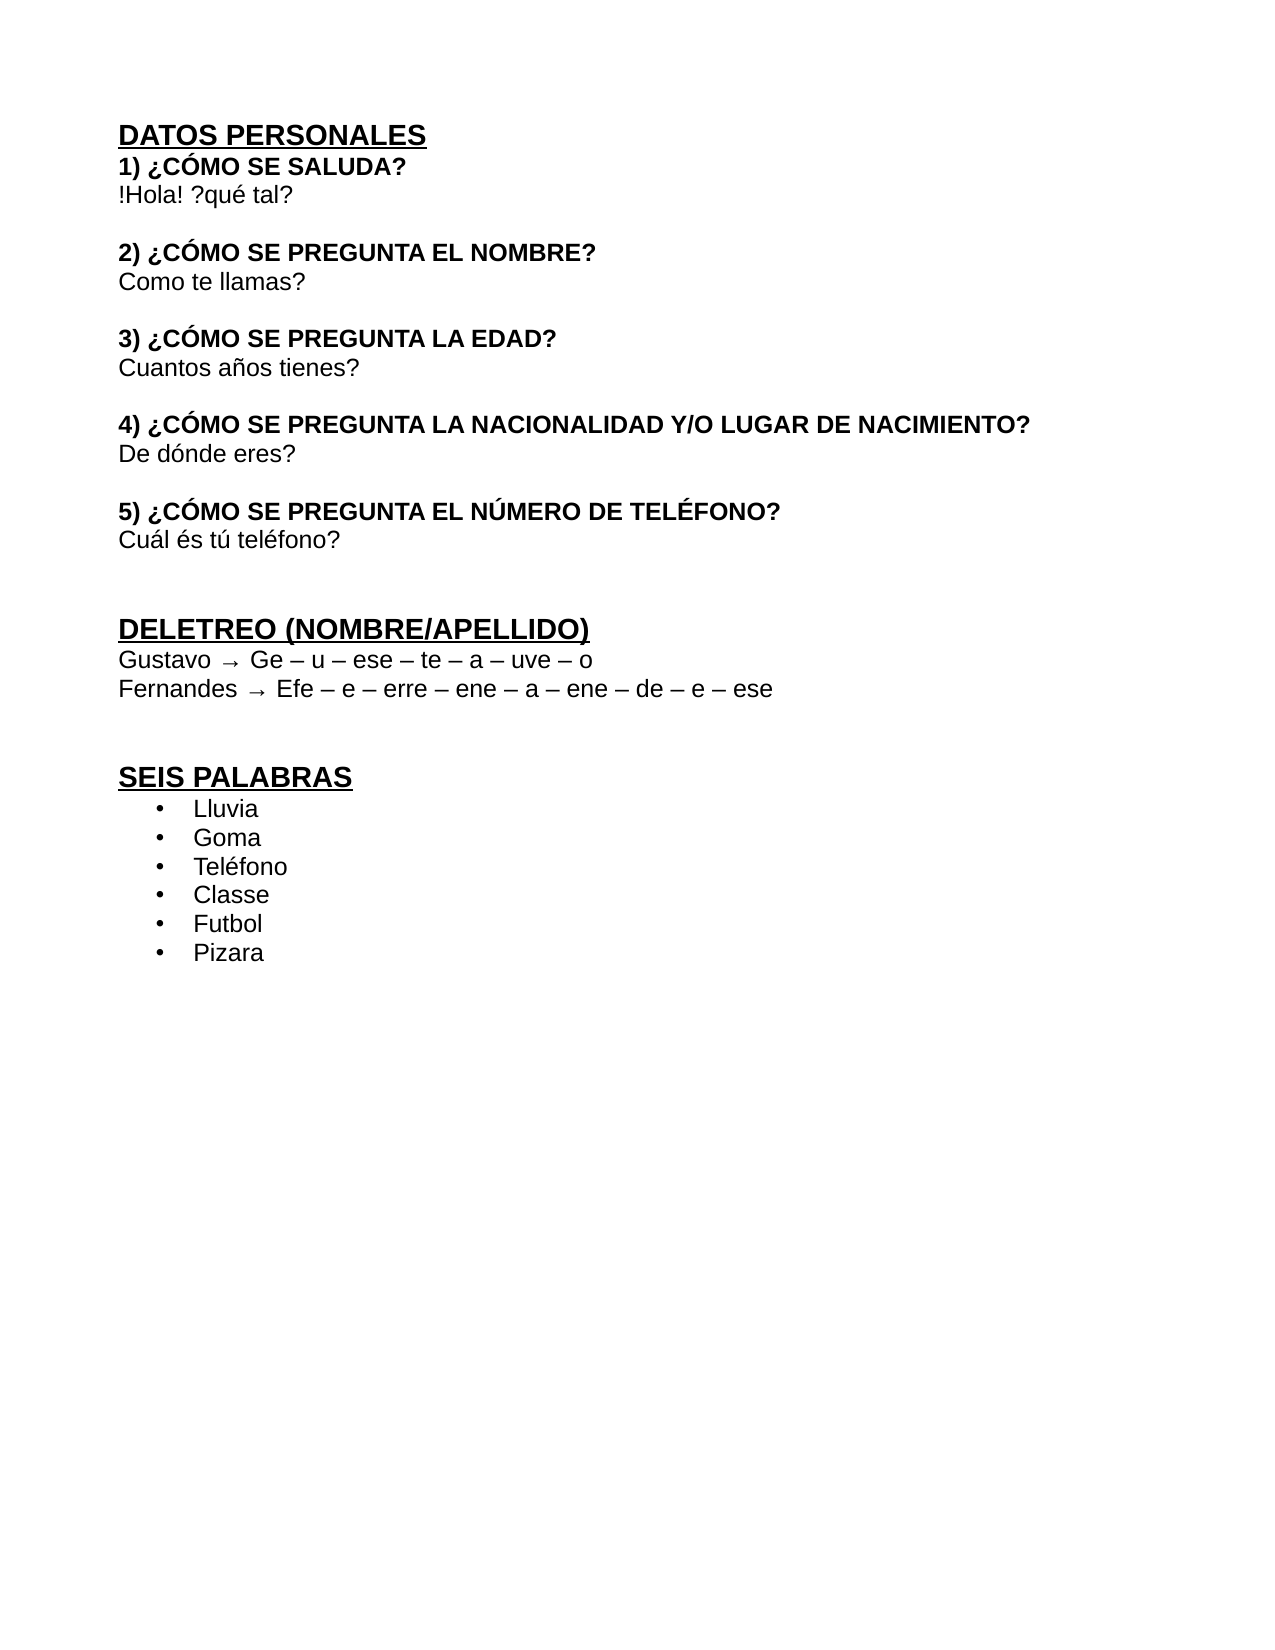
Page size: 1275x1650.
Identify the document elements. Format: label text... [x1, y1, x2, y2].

text DATOS PERSONALES [118, 118, 1157, 152]
text 5) ¿CÓMO SE PREGUNTA EL NÚMERO DE TELÉFONO? [118, 497, 1157, 525]
text Como te llamas? [118, 267, 1157, 295]
list Pizara [156, 938, 1157, 967]
list Classe [156, 880, 1157, 909]
text Cuantos años tienes? [118, 353, 1157, 382]
text 3) ¿CÓMO SE PREGUNTA LA EDAD? [118, 324, 1157, 353]
list Goma [156, 823, 1157, 851]
text DELETREO (NOMBRE/APELLIDO) [118, 612, 1157, 645]
text SEIS PALABRAS [118, 760, 1157, 794]
list Lluvia [156, 794, 1157, 823]
list Futbol [156, 909, 1157, 938]
text De dónde eres? [118, 439, 1157, 468]
text Fernandes → Efe – e – erre – ene – a – ene – de – e – ese [118, 674, 1157, 703]
text Cuál és tú teléfono? [118, 525, 1157, 554]
text 4) ¿CÓMO SE PREGUNTA LA NACIONALIDAD Y/O LUGAR DE NACIMIENTO? [118, 410, 1157, 439]
list Teléfono [156, 851, 1157, 880]
text !Hola! ?qué tal? [118, 180, 1157, 209]
text 1) ¿CÓMO SE SALUDA? [118, 152, 1157, 180]
text Gustavo → Ge – u – ese – te – a – uve – o [118, 645, 1157, 674]
text 2) ¿CÓMO SE PREGUNTA EL NOMBRE? [118, 238, 1157, 267]
